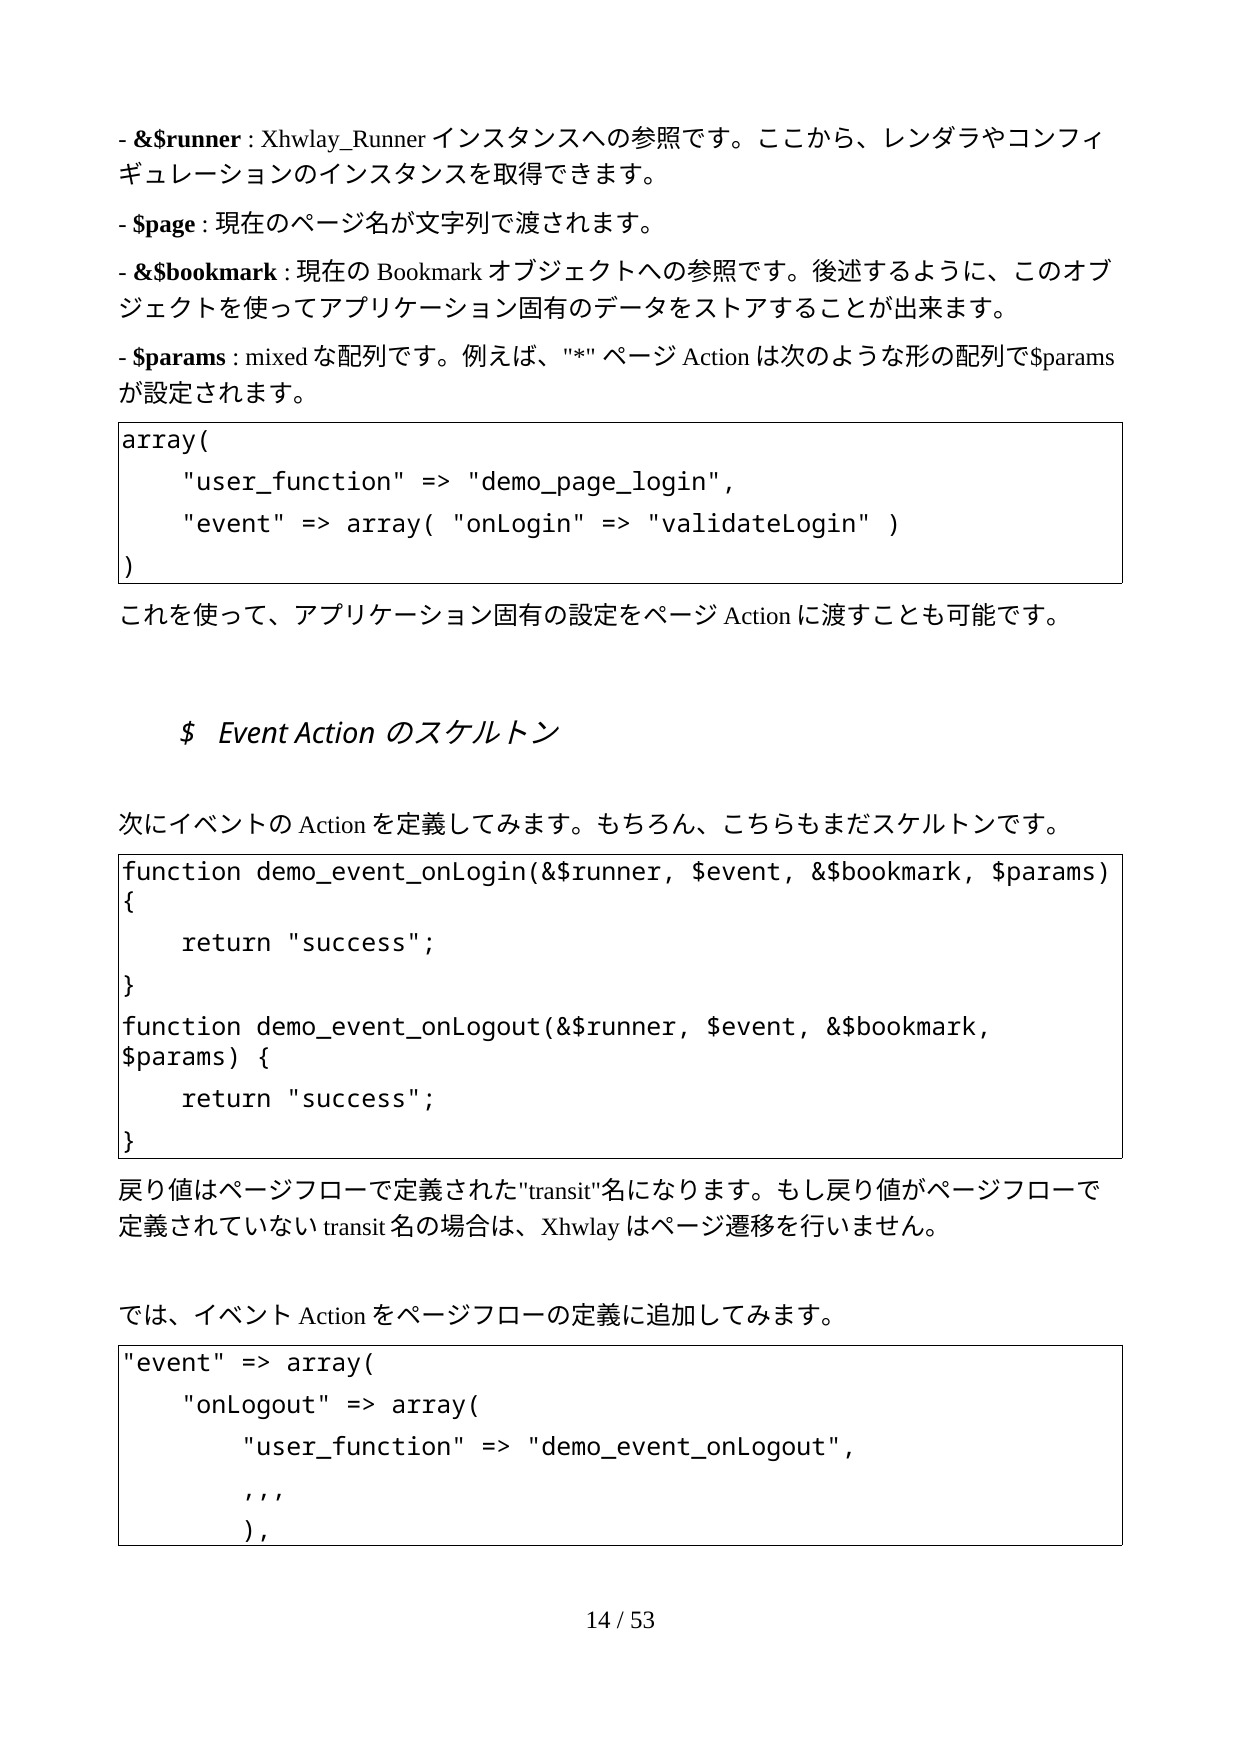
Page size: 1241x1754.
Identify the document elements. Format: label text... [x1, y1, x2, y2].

text これを使って、アプリケーション固有の設定をページActionに渡すことも可能です。 [118, 596, 1122, 632]
text 次にイベントのActionを定義してみます。もちろん、こちらもまだスケルトンです。 [118, 805, 1122, 841]
text ), [119, 1512, 1122, 1545]
text return "success"; [119, 925, 1122, 958]
text では、イベントActionをページフローの定義に追加してみます。 [118, 1296, 1122, 1332]
text - $page : 現在のページ名が文字列で渡されます。 [118, 203, 1122, 239]
text "onLogout" => array( [119, 1386, 1122, 1419]
text return "success"; [119, 1081, 1122, 1113]
text - &$bookmark : 現在のBookmarkオブジェクトへの参照です。後述するように、このオブジェクトを使ってアプリケーション固有のデータをストアすることが出来ます。 [118, 252, 1122, 324]
text - &$runner : Xhwlay_Runnerインスタンスへの参照です。ここから、レンダラやコンフィギュレーションのインスタンスを取得できます。 [118, 118, 1122, 191]
text 戻り値はページフローで定義された"transit"名になります。もし戻り値がページフローで定義されていないtransit名の場合は、Xhwlayはページ遷移を行いません。 [118, 1171, 1122, 1243]
text "event" => array( [119, 1346, 1122, 1377]
text - $params : mixedな配列です。例えば、"*" ページActionは次のような形の配列で$paramsが設定されます。 [118, 337, 1122, 409]
text function demo_event_onLogin(&$runner, $event, &$bookmark, $params) { [119, 855, 1122, 916]
text array( [119, 423, 1122, 454]
text "event" => array( "onLogin" => "validateLogin" ) [119, 506, 1122, 538]
text "user_function" => "demo_event_onLogout", [119, 1428, 1122, 1461]
text ) [119, 548, 1122, 583]
text } [119, 1122, 1122, 1158]
subtitle Event Action のスケルトン [142, 710, 1122, 752]
text } [119, 967, 1122, 999]
text function demo_event_onLogout(&$runner, $event, &$bookmark, $params) { [119, 1009, 1122, 1071]
text ,,, [119, 1470, 1122, 1503]
text "user_function" => "demo_page_login", [119, 464, 1122, 496]
